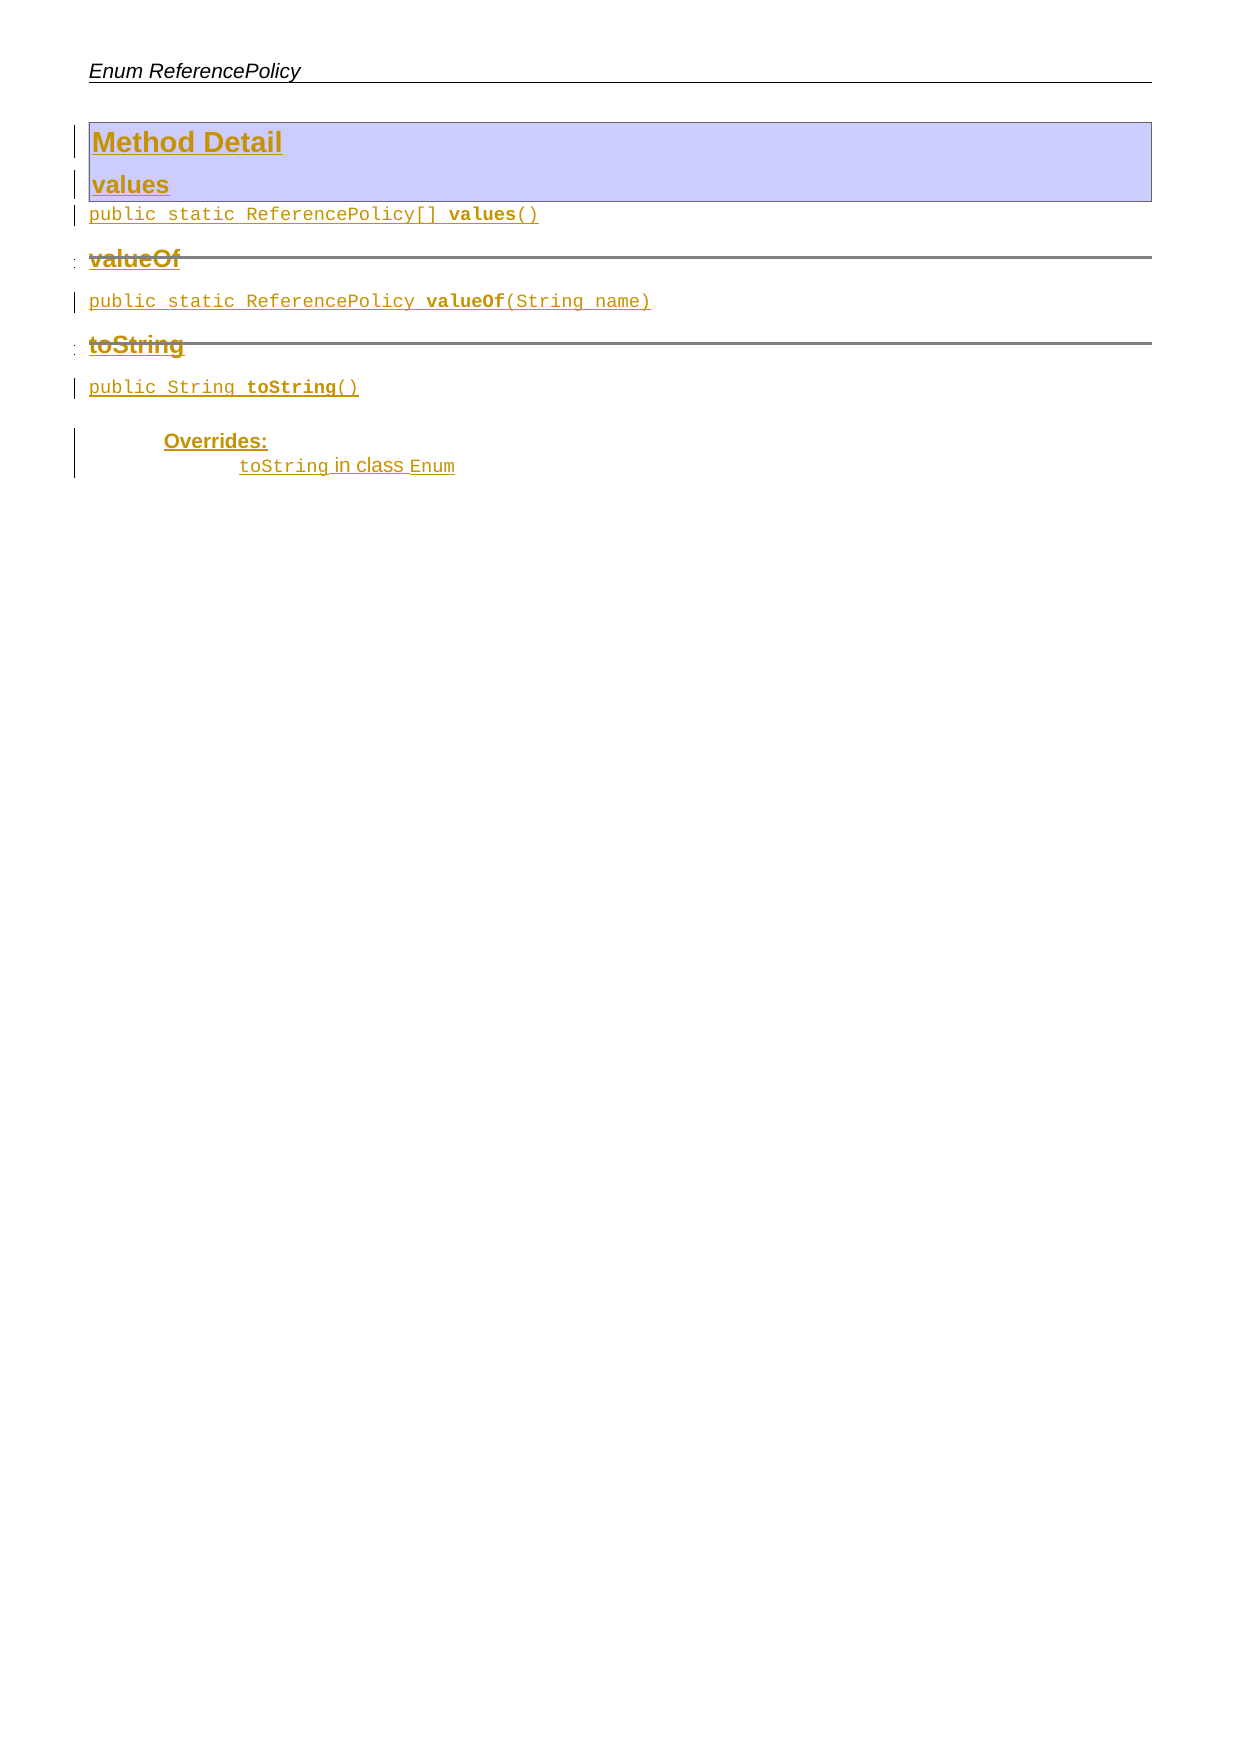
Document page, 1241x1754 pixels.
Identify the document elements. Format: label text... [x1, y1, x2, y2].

subtitle values [90, 167, 1151, 201]
text public static ReferencePolicy valueOf(String name) [88, 292, 1152, 313]
text Overrides: [163, 428, 1152, 452]
text toString in class Enum [238, 452, 1152, 478]
text public static ReferencePolicy[] values() [88, 205, 1152, 226]
subtitle Method Detail [90, 123, 1151, 158]
text public String toString() [88, 378, 1152, 399]
